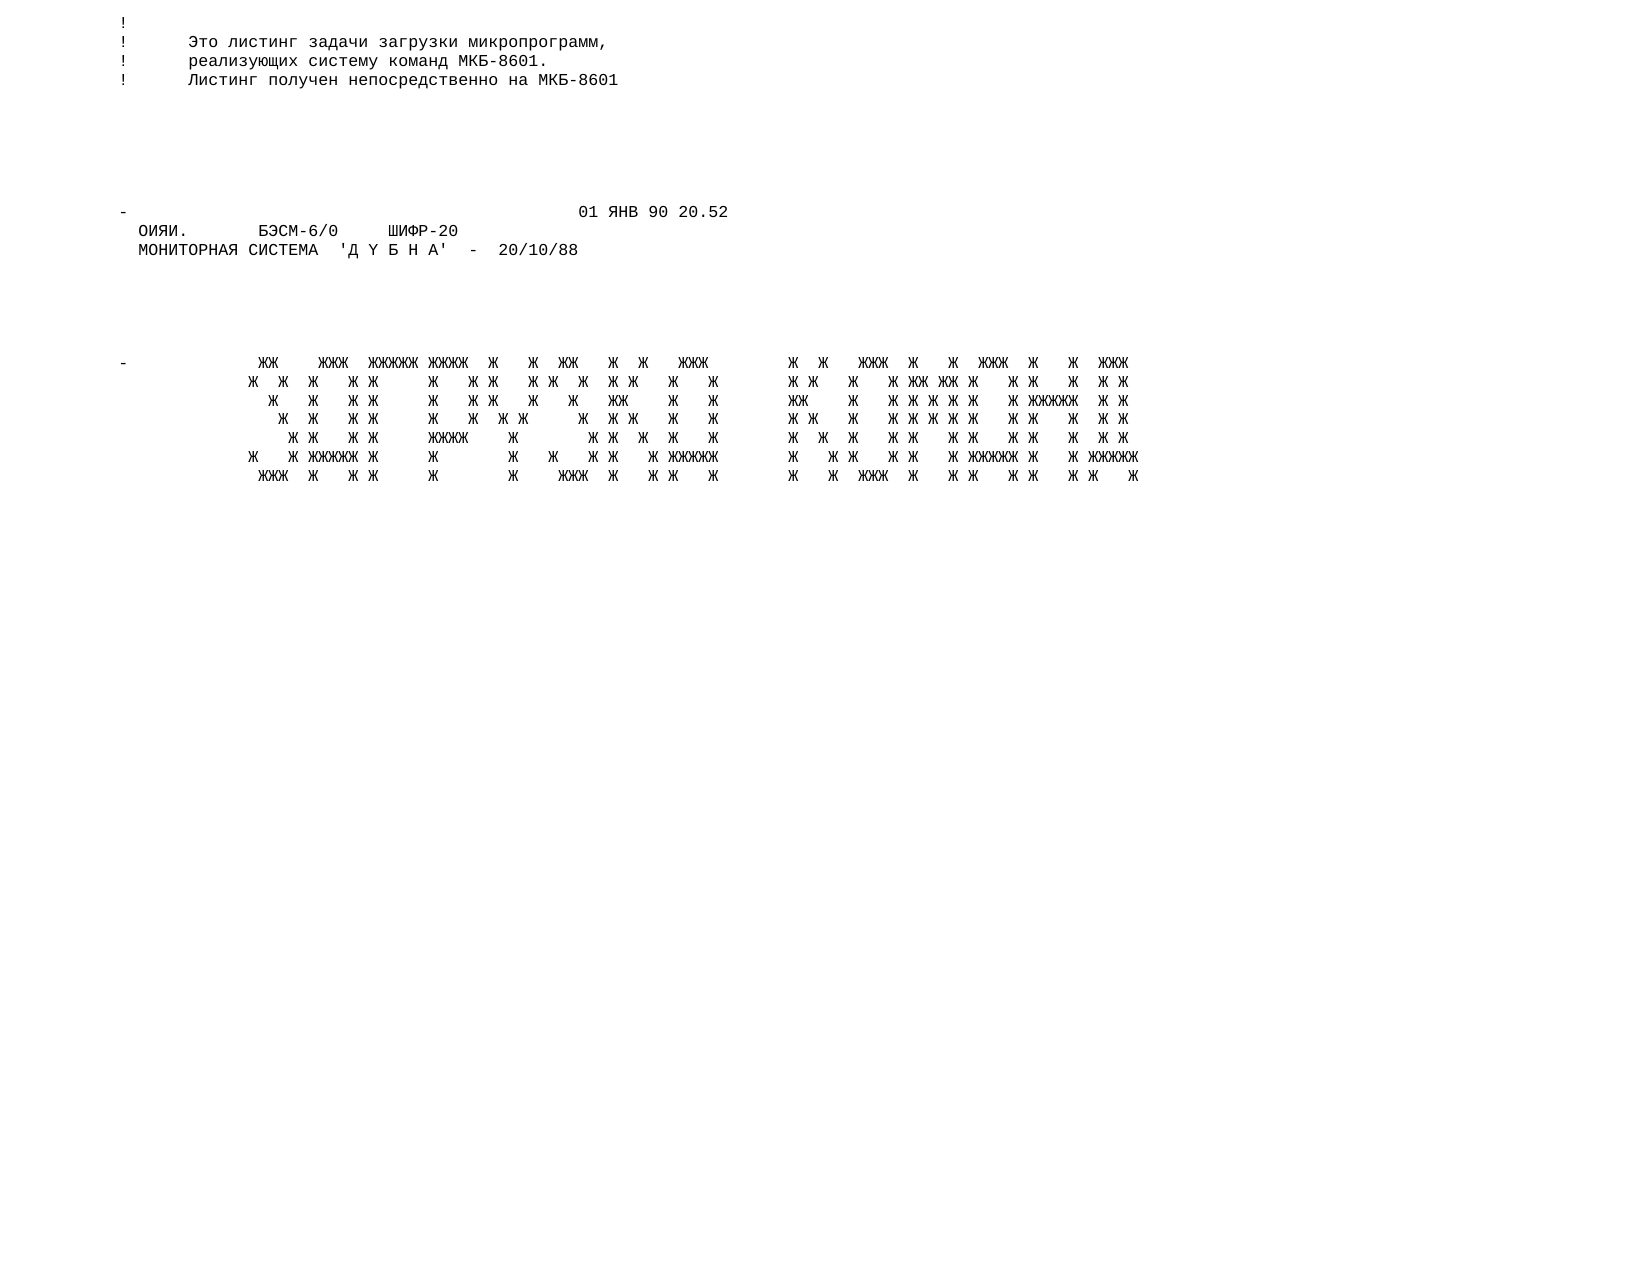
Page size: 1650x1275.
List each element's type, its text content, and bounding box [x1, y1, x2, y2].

text ЖЖЖ Ж Ж Ж Ж Ж ЖЖЖ Ж Ж Ж Ж Ж Ж ЖЖЖ Ж Ж Ж Ж Ж Ж Ж Ж [118, 467, 1532, 486]
text ! Листинг получен непосредственно на МКБ-8601 [118, 72, 1532, 90]
text Ж Ж Ж Ж Ж Ж Ж Ж Ж Ж Ж Ж Ж Ж Ж Ж Ж Ж Ж ЖЖ ЖЖ Ж Ж Ж Ж Ж Ж [118, 373, 1532, 392]
text ! реализующих систему команд МКБ-8601. [118, 53, 1532, 72]
text - ЖЖ ЖЖЖ ЖЖЖЖЖ ЖЖЖЖ Ж Ж ЖЖ Ж Ж ЖЖЖ Ж Ж ЖЖЖ Ж Ж ЖЖЖ Ж Ж ЖЖЖ [118, 354, 1532, 373]
text ! [118, 15, 1532, 34]
text MOHИTOPHAЯ CИCTEMA 'Д Y Б H A' - 20/10/88 [118, 241, 1532, 260]
text Ж Ж Ж Ж Ж Ж Ж Ж Ж ЖЖ Ж Ж ЖЖ Ж Ж Ж Ж Ж Ж Ж ЖЖЖЖЖ Ж Ж [118, 392, 1532, 411]
text Ж Ж Ж Ж Ж Ж Ж Ж Ж Ж Ж Ж Ж Ж Ж Ж Ж Ж Ж Ж Ж Ж Ж Ж Ж Ж [118, 411, 1532, 430]
text Ж Ж Ж Ж ЖЖЖЖ Ж Ж Ж Ж Ж Ж Ж Ж Ж Ж Ж Ж Ж Ж Ж Ж Ж Ж [118, 430, 1532, 449]
text OИЯИ. БЭCM-6/0 ШИФP-20 [118, 222, 1532, 241]
text ! Это листинг задачи загрузки микропрограмм, [118, 34, 1532, 53]
text Ж Ж ЖЖЖЖЖ Ж Ж Ж Ж Ж Ж Ж ЖЖЖЖЖ Ж Ж Ж Ж Ж Ж ЖЖЖЖЖ Ж Ж ЖЖЖЖЖ [118, 449, 1532, 467]
text - 01 ЯHB 90 20.52 [118, 203, 1532, 222]
